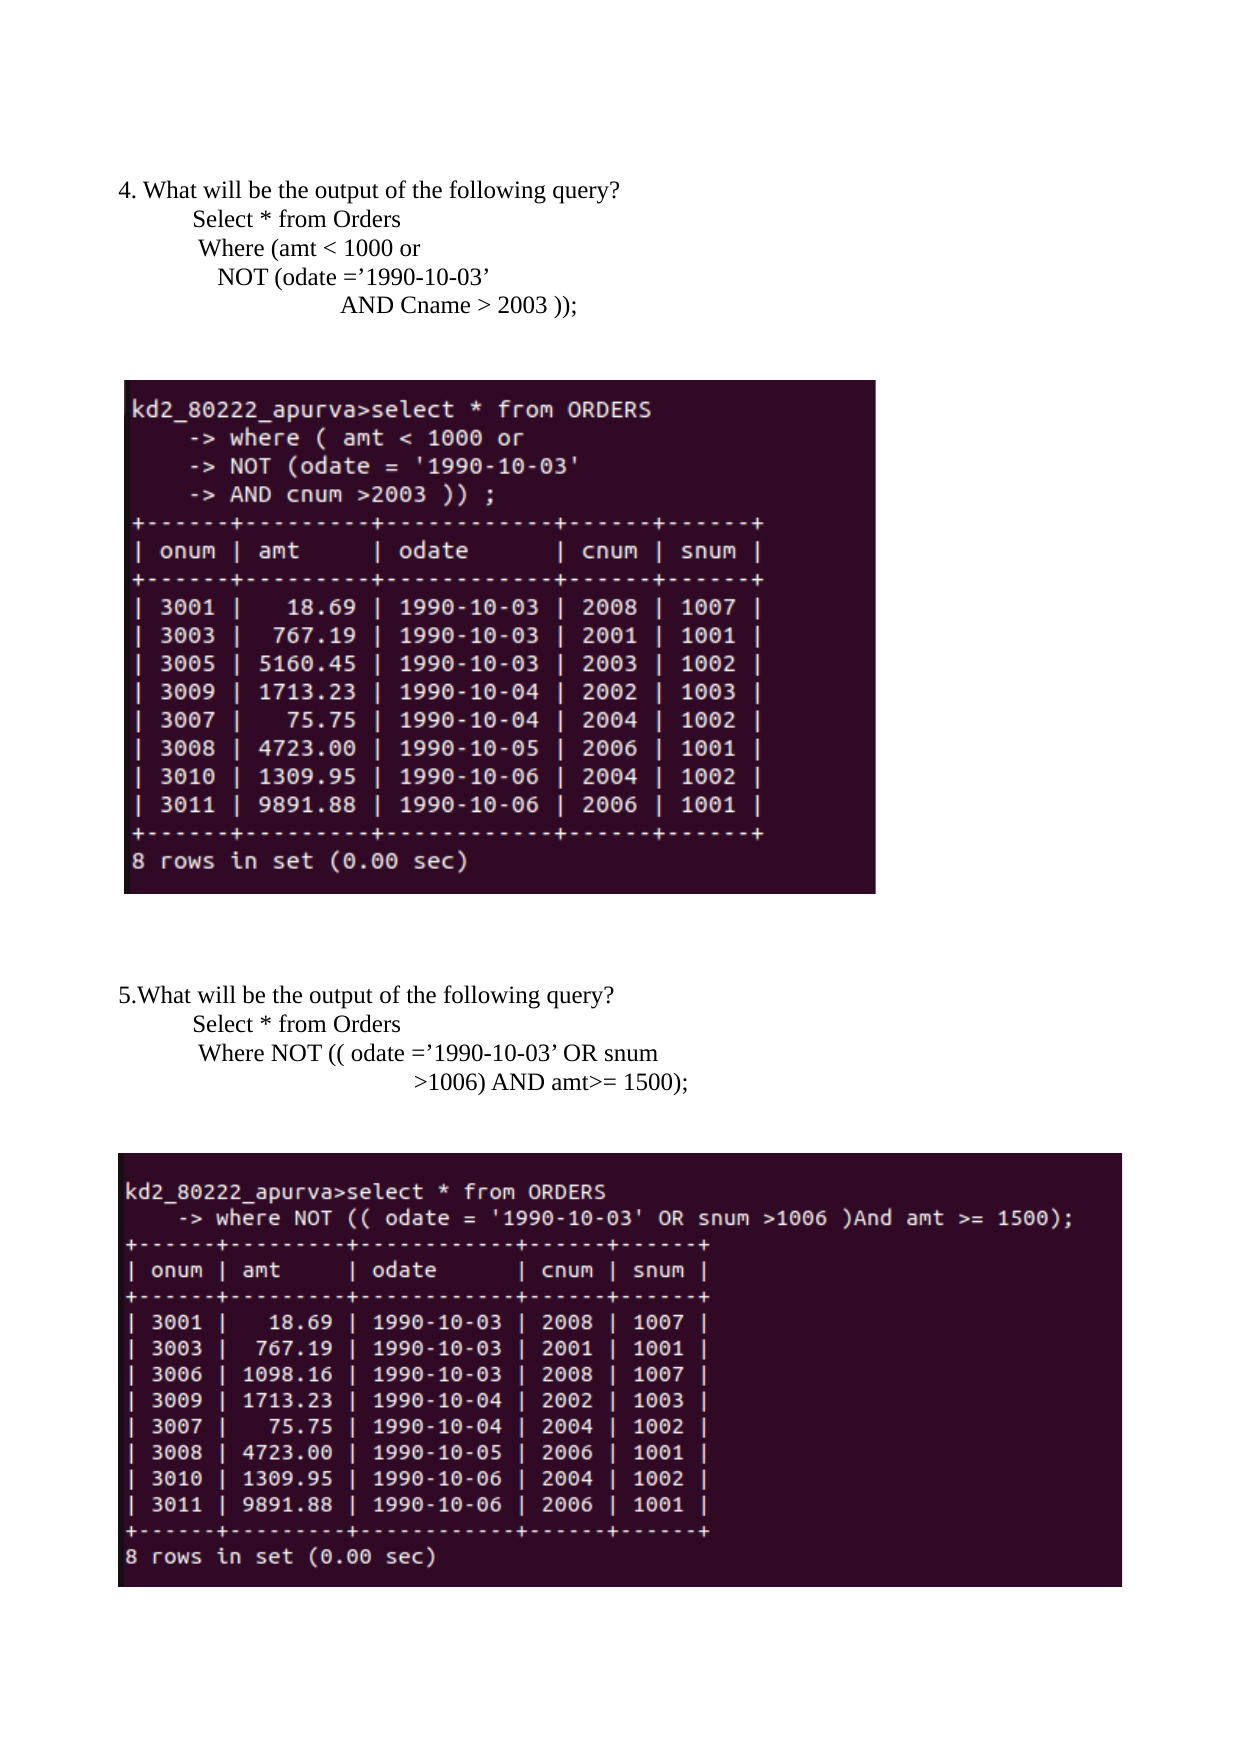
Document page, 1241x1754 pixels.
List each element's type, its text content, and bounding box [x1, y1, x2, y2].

text >1006) AND amt>= 1500); [118, 1067, 1122, 1096]
text Where NOT (( odate =’1990-10-03’ OR snum [118, 1038, 1122, 1067]
text Select * from Orders [118, 1009, 1122, 1038]
text 4. What will be the output of the following query? [118, 176, 1122, 204]
text Where (amt < 1000 or [118, 233, 1122, 262]
text 5.What will be the output of the following query? [118, 981, 1122, 1009]
text NOT (odate =’1990-10-03’ [118, 262, 1122, 291]
text Select * from Orders [118, 204, 1122, 233]
picture [118, 1153, 1123, 1587]
text AND Cname > 2003 )); [118, 291, 1122, 319]
picture [124, 380, 876, 894]
